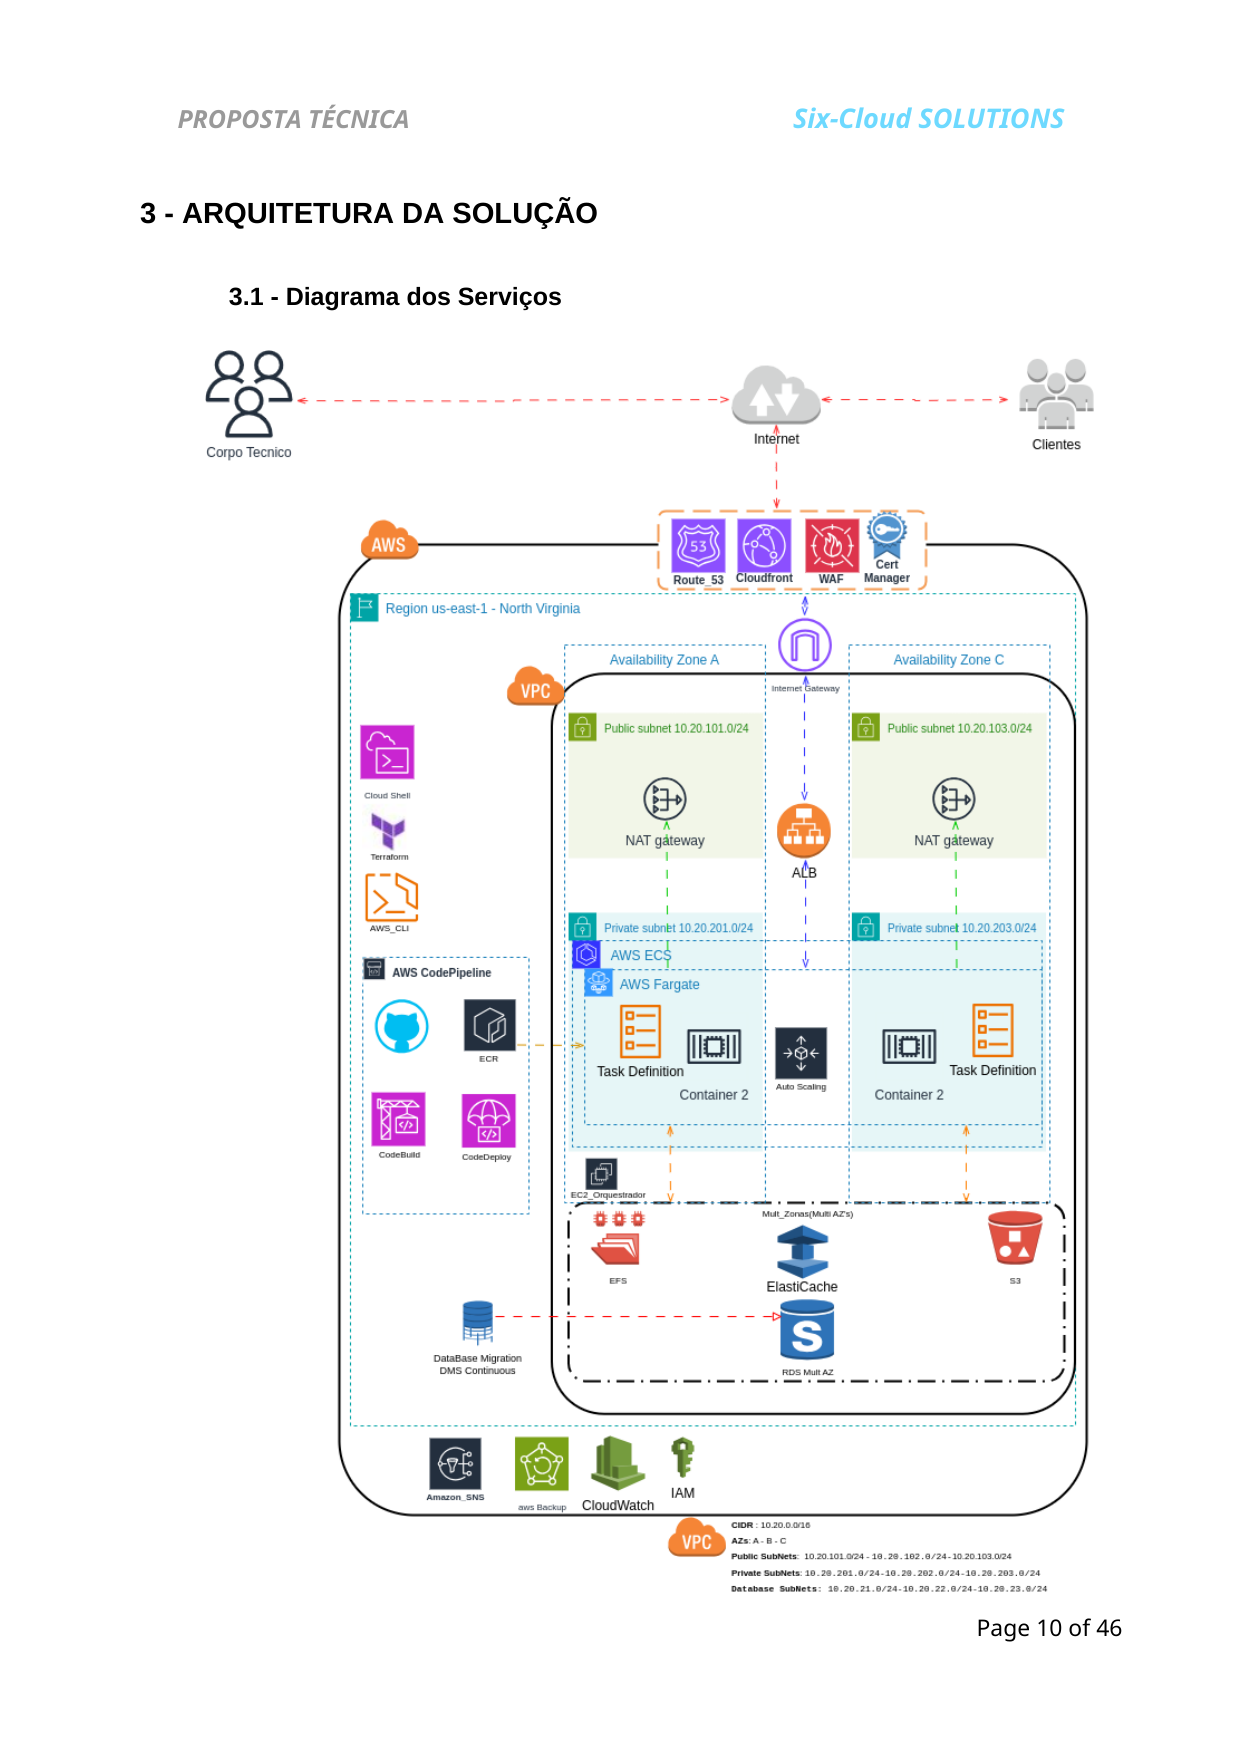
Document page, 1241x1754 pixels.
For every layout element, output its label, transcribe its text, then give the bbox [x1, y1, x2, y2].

subtitle 3.1 - Diagrama dos Serviços [229, 282, 1122, 311]
subtitle 3 - ARQUITETURA DA SOLUÇÃO [140, 196, 1122, 229]
picture [205, 350, 1094, 1605]
